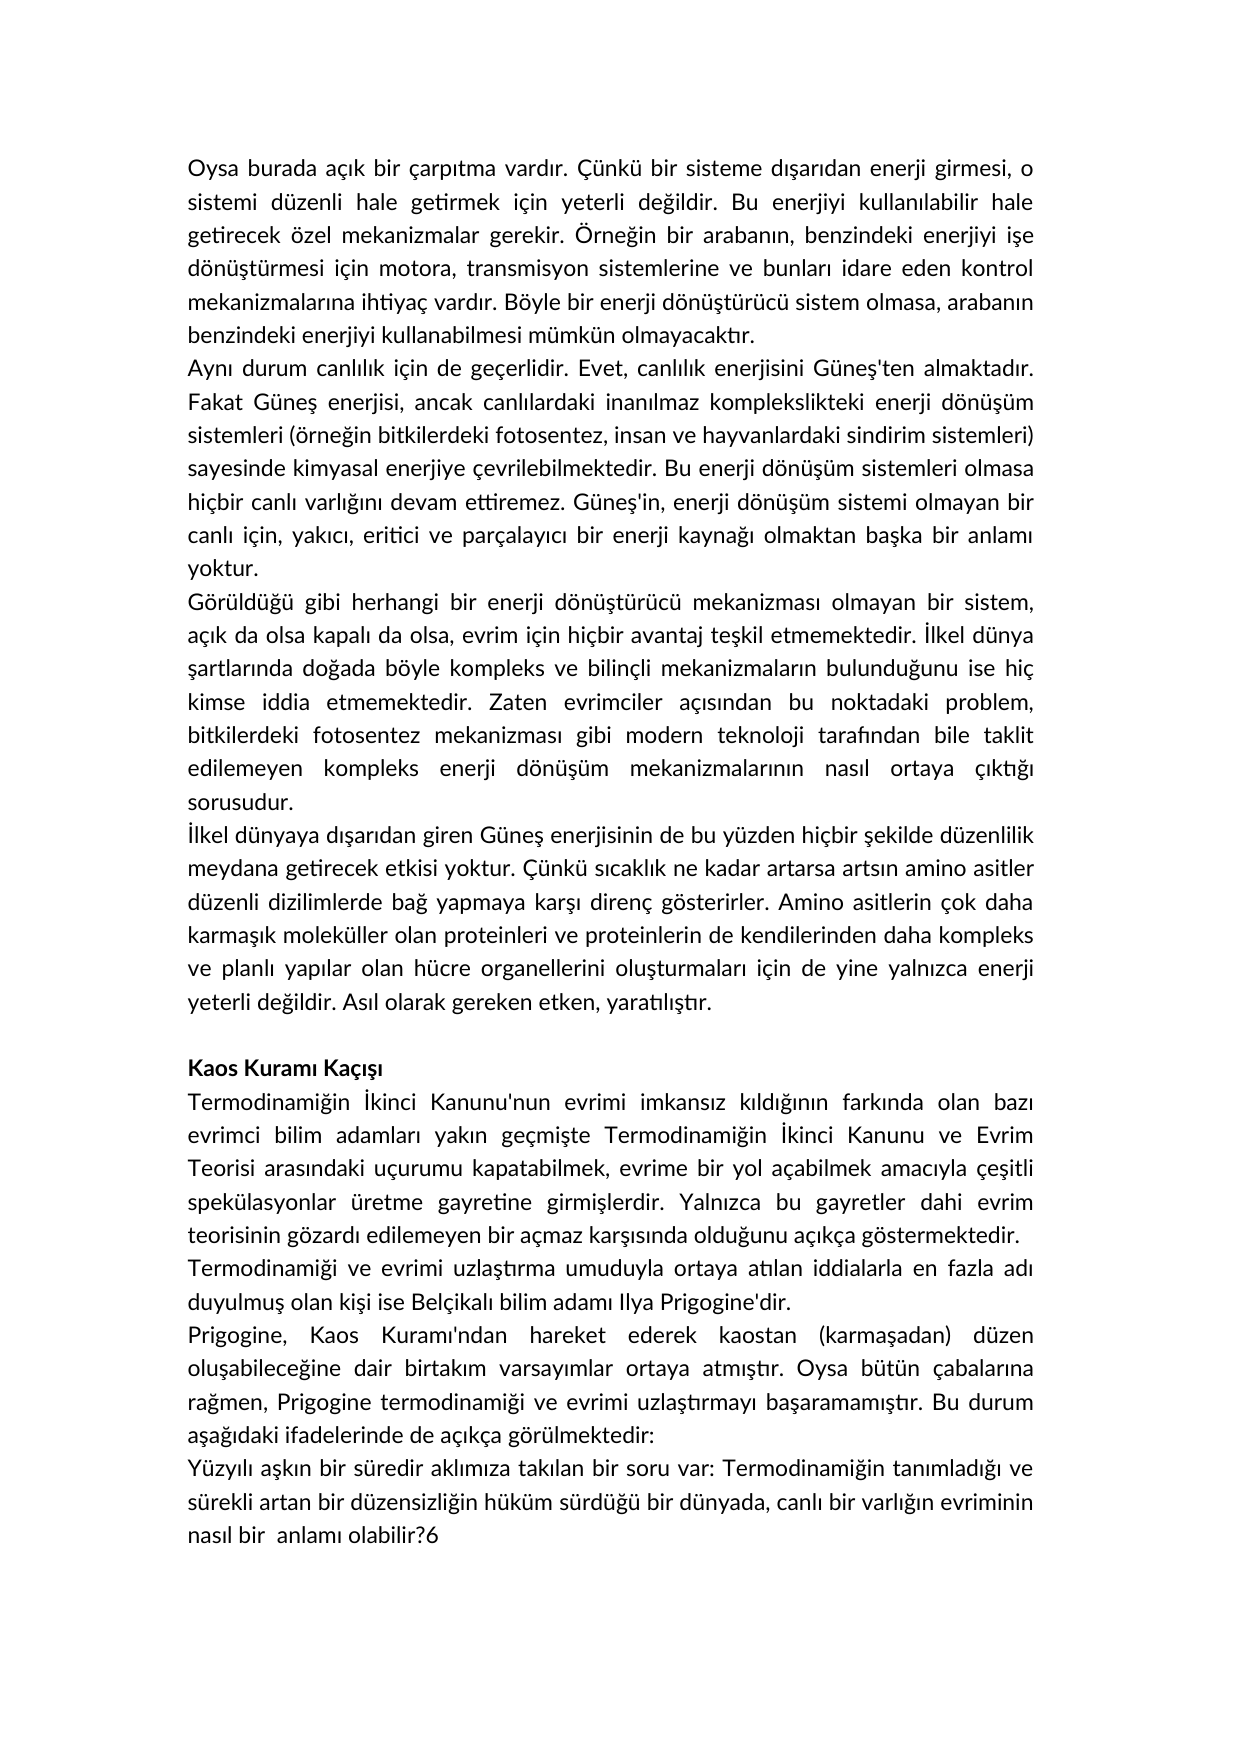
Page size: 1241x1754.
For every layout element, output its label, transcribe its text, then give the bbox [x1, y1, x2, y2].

text Termodinamiği ve evrimi uzlaştırma umuduyla ortaya atılan iddialarla en fazla adı duyulmuş olan kişi ise Belçikalı bilim adamı Ilya Prigogine'dir. [187, 1250, 1035, 1317]
text İlkel dünyaya dışarıdan giren Güneş enerjisinin de bu yüzden hiçbir şekilde düzenlilik meydana getirecek etkisi yoktur. Çünkü sıcaklık ne kadar artarsa artsın amino asitler düzenli dizilimlerde bağ yapmaya karşı direnç gösterirler. Amino asitlerin çok daha karmaşık moleküller olan proteinleri ve proteinlerin de kendilerinden daha kompleks ve planlı yapılar olan hücre organellerini oluşturmaları için de yine yalnızca enerji yeterli değildir. Asıl olarak gereken etken, yaratılıştır. [187, 817, 1035, 1017]
text Termodinamiğin İkinci Kanunu'nun evrimi imkansız kıldığının farkında olan bazı evrimci bilim adamları yakın geçmişte Termodinamiğin İkinci Kanunu ve Evrim Teorisi arasındaki uçurumu kapatabilmek, evrime bir yol açabilmek amacıyla çeşitli spekülasyonlar üretme gayretine girmişlerdir. Yalnızca bu gayretler dahi evrim teorisinin gözardı edilemeyen bir açmaz karşısında olduğunu açıkça göstermektedir. [187, 1083, 1035, 1250]
text Görüldüğü gibi herhangi bir enerji dönüştürücü mekanizması olmayan bir sistem, açık da olsa kapalı da olsa, evrim için hiçbir avantaj teşkil etmemektedir. İlkel dünya şartlarında doğada böyle kompleks ve bilinçli mekanizmaların bulunduğunu ise hiç kimse iddia etmemektedir. Zaten evrimciler açısından bu noktadaki problem, bitkilerdeki fotosentez mekanizması gibi modern teknoloji tarafından bile taklit edilemeyen kompleks enerji dönüşüm mekanizmalarının nasıl ortaya çıktığı sorusudur. [187, 583, 1035, 817]
text Yüzyılı aşkın bir süredir aklımıza takılan bir soru var: Termodinamiğin tanımladığı ve sürekli artan bir düzensizliğin hüküm sürdüğü bir dünyada, canlı bir varlığın evriminin nasıl bir anlamı olabilir?6 [187, 1450, 1035, 1550]
text Prigogine, Kaos Kuramı'ndan hareket ederek kaostan (karmaşadan) düzen oluşabileceğine dair birtakım varsayımlar ortaya atmıştır. Oysa bütün çabalarına rağmen, Prigogine termodinamiği ve evrimi uzlaştırmayı başaramamıştır. Bu durum aşağıdaki ifadelerinde de açıkça görülmektedir: [187, 1317, 1035, 1450]
text Kaos Kuramı Kaçışı [187, 1050, 1035, 1083]
text Aynı durum canlılık için de geçerlidir. Evet, canlılık enerjisini Güneş'ten almaktadır. Fakat Güneş enerjisi, ancak canlılardaki inanılmaz komplekslikteki enerji dönüşüm sistemleri (örneğin bitkilerdeki fotosentez, insan ve hayvanlardaki sindirim sistemleri) sayesinde kimyasal enerjiye çevrilebilmektedir. Bu enerji dönüşüm sistemleri olmasa hiçbir canlı varlığını devam ettiremez. Güneş'in, enerji dönüşüm sistemi olmayan bir canlı için, yakıcı, eritici ve parçalayıcı bir enerji kaynağı olmaktan başka bir anlamı yoktur. [187, 350, 1035, 583]
text Oysa burada açık bir çarpıtma vardır. Çünkü bir sisteme dışarıdan enerji girmesi, o sistemi düzenli hale getirmek için yeterli değildir. Bu enerjiyi kullanılabilir hale getirecek özel mekanizmalar gerekir. Örneğin bir arabanın, benzindeki enerjiyi işe dönüştürmesi için motora, transmisyon sistemlerine ve bunları idare eden kontrol mekanizmalarına ihtiyaç vardır. Böyle bir enerji dönüştürücü sistem olmasa, arabanın benzindeki enerjiyi kullanabilmesi mümkün olmayacaktır. [187, 150, 1035, 350]
